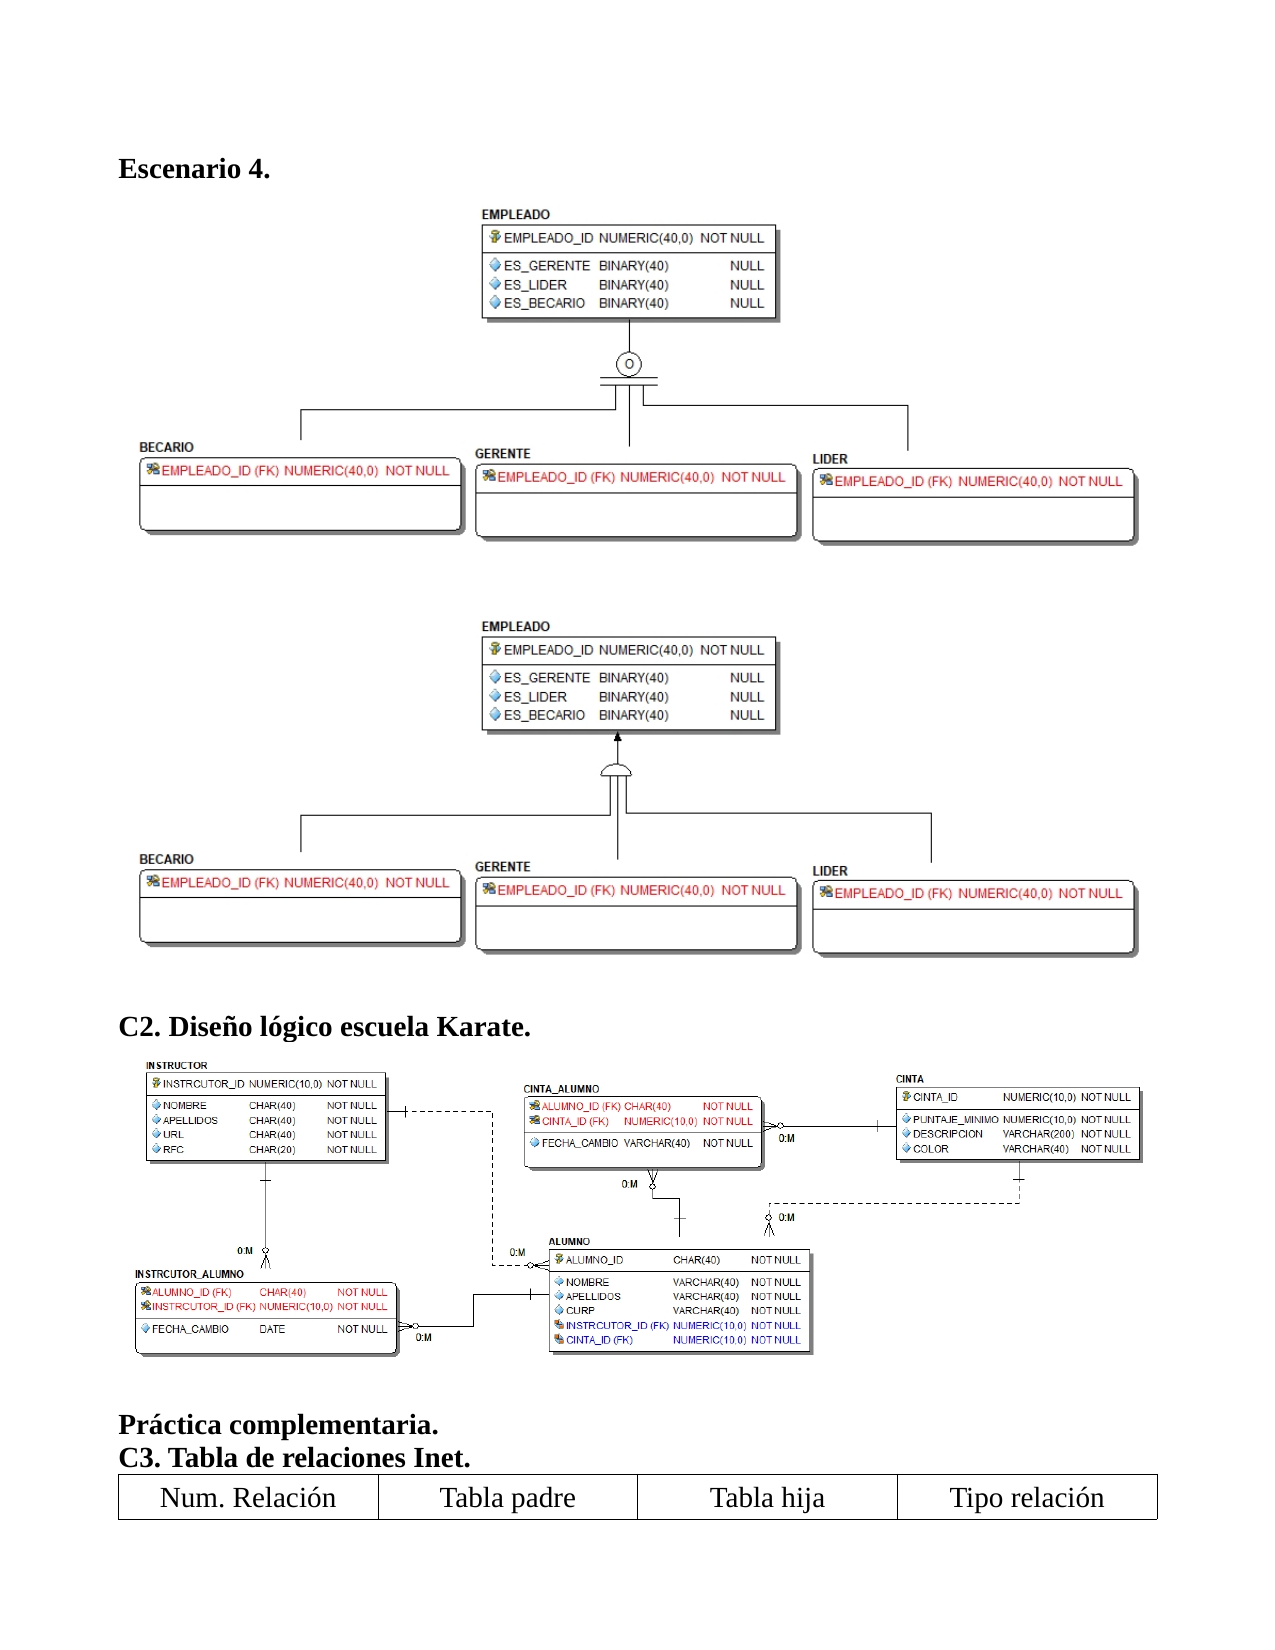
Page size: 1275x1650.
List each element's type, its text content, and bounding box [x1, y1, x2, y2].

text Práctica complementaria. [118, 1407, 1157, 1440]
table_header Num. Relación [119, 1475, 378, 1519]
picture [118, 185, 1157, 564]
picture [118, 1042, 1157, 1374]
table_header Tabla padre [379, 1475, 637, 1519]
text Escenario 4. [118, 152, 1157, 185]
table_header Tipo relación [898, 1475, 1157, 1519]
picture [118, 597, 1157, 976]
table_header Tabla hija [638, 1475, 897, 1519]
text C2. Diseño lógico escuela Karate. [118, 1009, 1157, 1042]
text C3. Tabla de relaciones Inet. [118, 1440, 1157, 1474]
